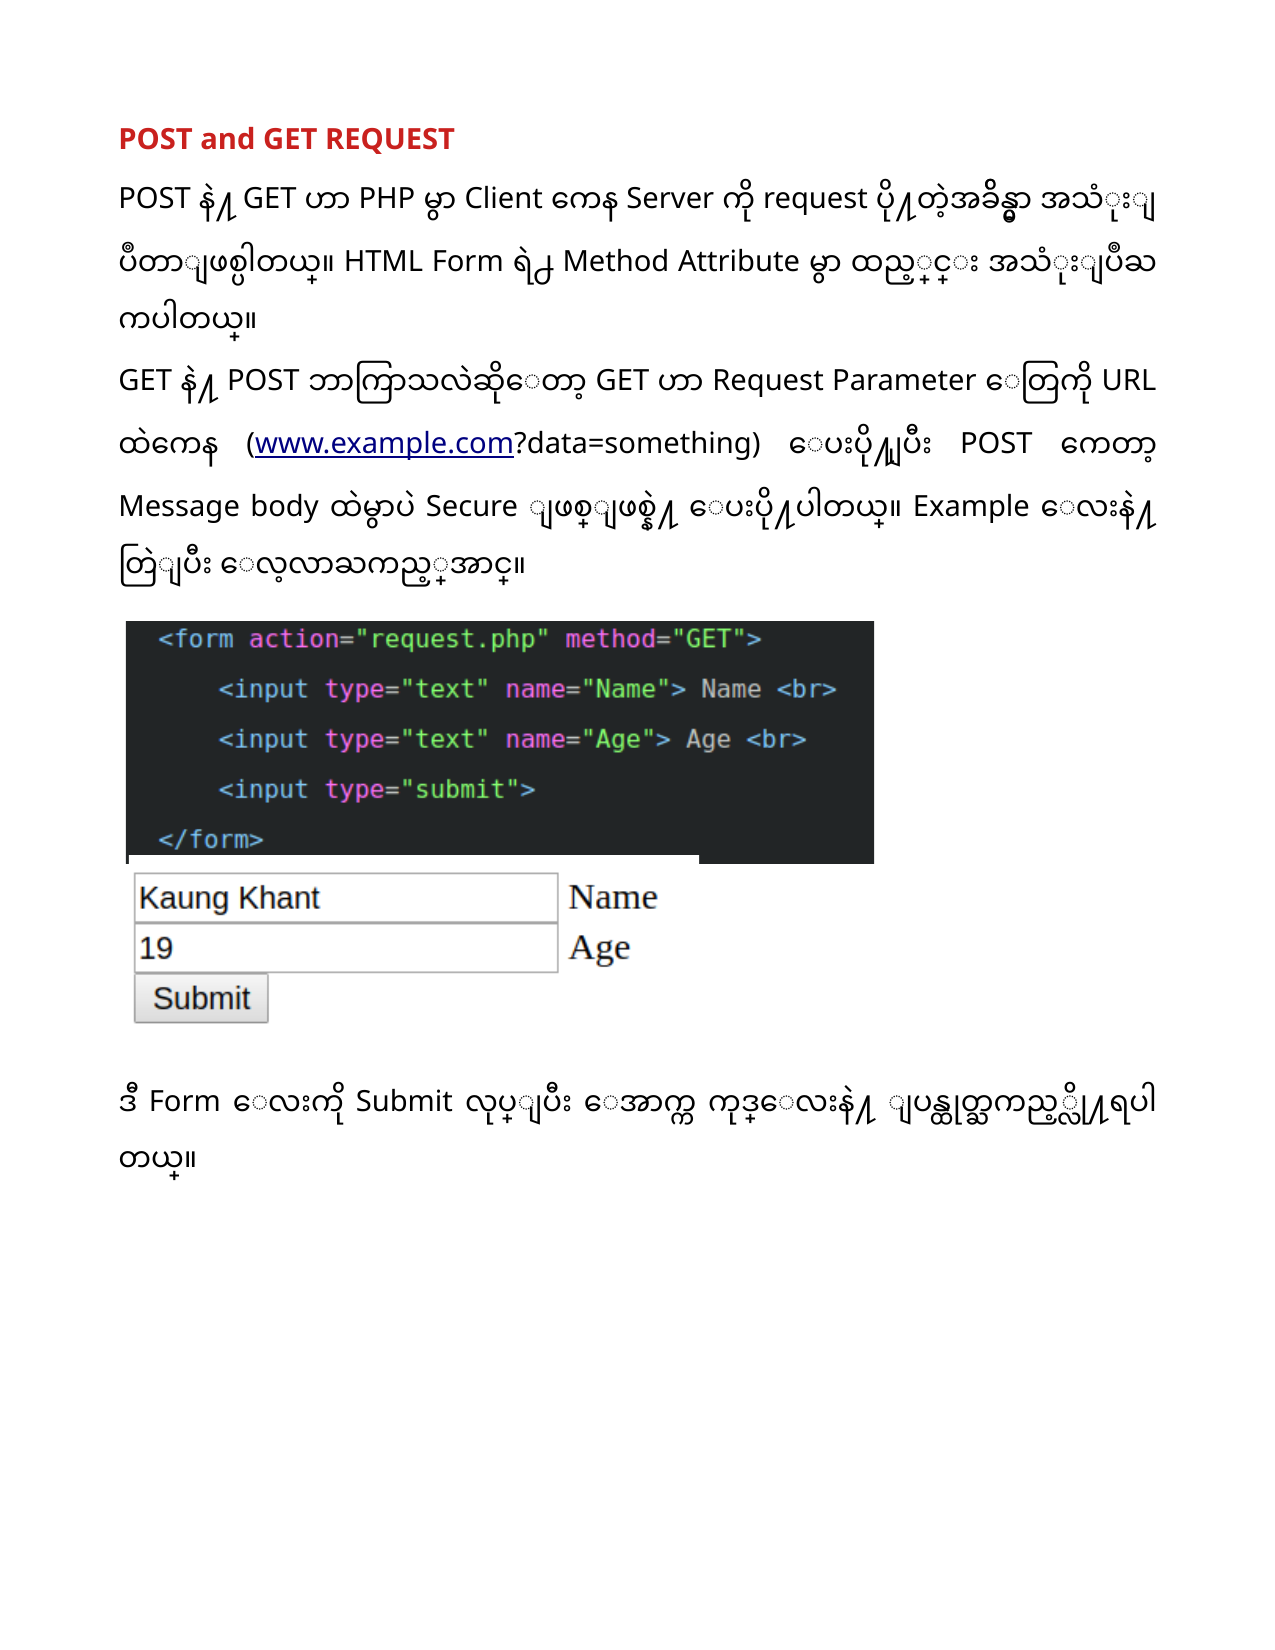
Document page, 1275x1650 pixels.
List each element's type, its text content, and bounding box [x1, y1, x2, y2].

text POST နဲ႔GET ဟာ PHP မွာ Client ကေန Server ကို request ပို႔တဲ့အခ်ိန္မွာ အသံုးျပဳတာျဖစ္ပါတယ္။ HTML Form ရဲ႕ Method Attribute မွာ ထည့္သြင္း အသံုးျပဳႀကပါတယ္။ [118, 178, 1157, 340]
text POST and GET REQUEST [118, 118, 1157, 158]
picture [125, 621, 875, 1066]
text ဒီ Form ေလးကို Submit လုပ္ျပီး ေအာက္က ကုဒ္ေလးနဲ႔ ျပန္ထုတ္ႀကည့္လို႔ရပါတယ္။ [118, 1080, 1157, 1180]
text GET နဲ႔ POST ဘာကြာသလဲဆိုေတာ့ GET ဟာ Request Parameter ေတြကို URL ထဲကေန (www.example.com?data=something) ေပးပို႔ျပီး POST ကေတာ့ Message body ထဲမွာပဲ Secure ျဖစ္ျဖစ္နဲ႔ ေပးပို႔ပါတယ္။ Example ေလးနဲ႔ တြဲျပီး ေလ့လာႀကည့္ရေအာင္။ [118, 359, 1157, 585]
